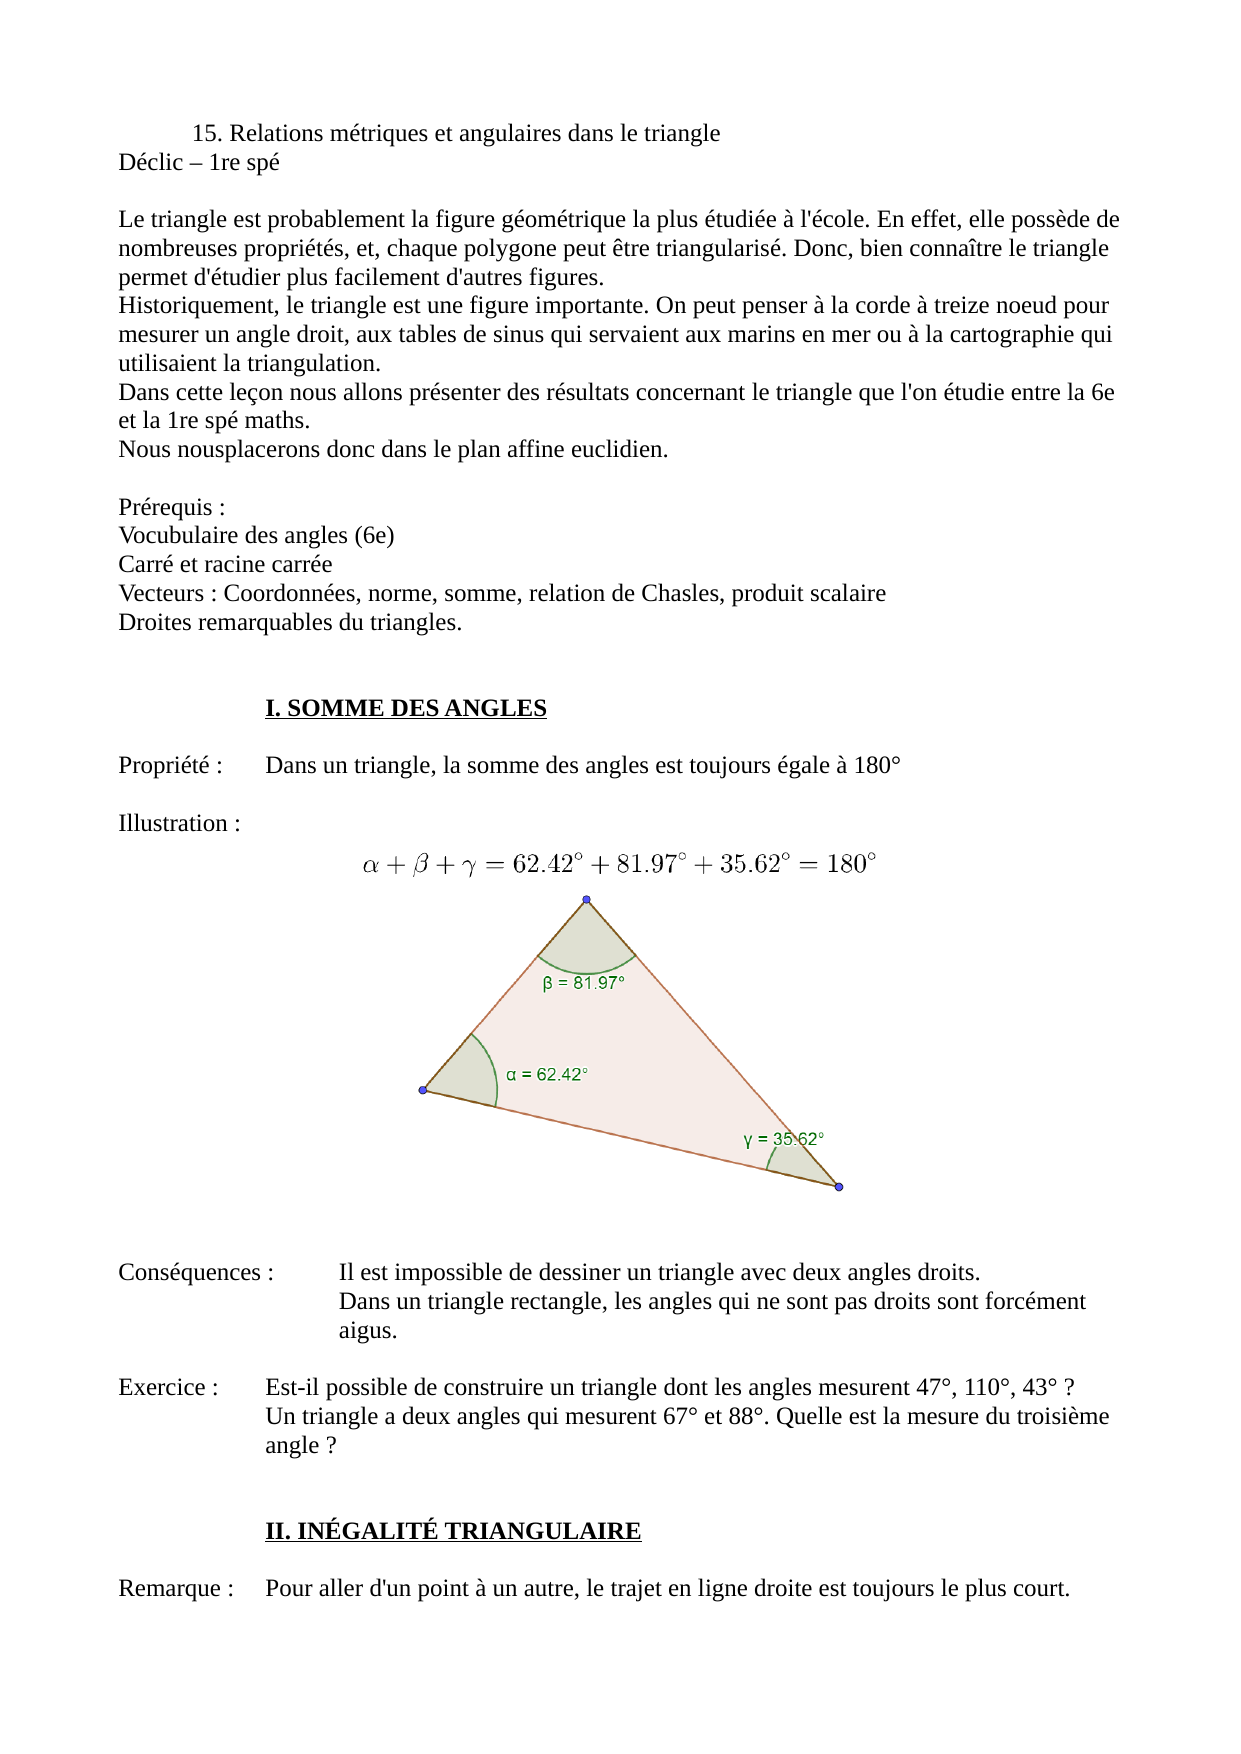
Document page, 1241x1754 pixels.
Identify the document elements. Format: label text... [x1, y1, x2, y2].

text Remarque : Pour aller d'un point à un autre, le trajet en ligne droite est toujours le plus court. [118, 1573, 1122, 1602]
text Prérequis : [118, 492, 1122, 521]
text Exercice : Est-il possible de construire un triangle dont les angles mesurent 47°, 110°, 43° ? [118, 1372, 1122, 1401]
text 15. Relations métriques et angulaires dans le triangle [118, 118, 1122, 147]
text Droites remarquables du triangles. [118, 607, 1122, 636]
text Dans un triangle rectangle, les angles qui ne sont pas droits sont forcément aigus. [118, 1286, 1122, 1343]
text Nous nousplacerons donc dans le plan affine euclidien. [118, 434, 1122, 463]
text Dans cette leçon nous allons présenter des résultats concernant le triangle que l'on étudie entre la 6e et la 1re spé maths. [118, 377, 1122, 434]
text Déclic – 1re spé [118, 147, 1122, 176]
text I. SOMME DES ANGLES [118, 693, 1122, 722]
text Le triangle est probablement la figure géométrique la plus étudiée à l'école. En effet, elle possède de nombreuses propriétés, et, chaque polygone peut être triangularisé. Donc, bien connaître le triangle permet d'étudier plus facilement d'autres figures. [118, 204, 1122, 291]
text II. INÉGALITÉ TRIANGULAIRE [118, 1516, 1122, 1545]
text Historiquement, le triangle est une figure importante. On peut penser à la corde à treize noeud pour mesurer un angle droit, aux tables de sinus qui servaient aux marins en mer ou à la cartographie qui utilisaient la triangulation. [118, 291, 1122, 377]
text Conséquences : Il est impossible de dessiner un triangle avec deux angles droits. [118, 1257, 1122, 1286]
text Illustration : [118, 808, 1122, 837]
text Un triangle a deux angles qui mesurent 67° et 88°. Quelle est la mesure du troisième angle ? [118, 1401, 1122, 1458]
text Carré et racine carrée [118, 549, 1122, 578]
picture [356, 850, 884, 1200]
text Propriété : Dans un triangle, la somme des angles est toujours égale à 180° [118, 751, 1122, 779]
text Vecteurs : Coordonnées, norme, somme, relation de Chasles, produit scalaire [118, 578, 1122, 607]
text Vocubulaire des angles (6e) [118, 521, 1122, 549]
